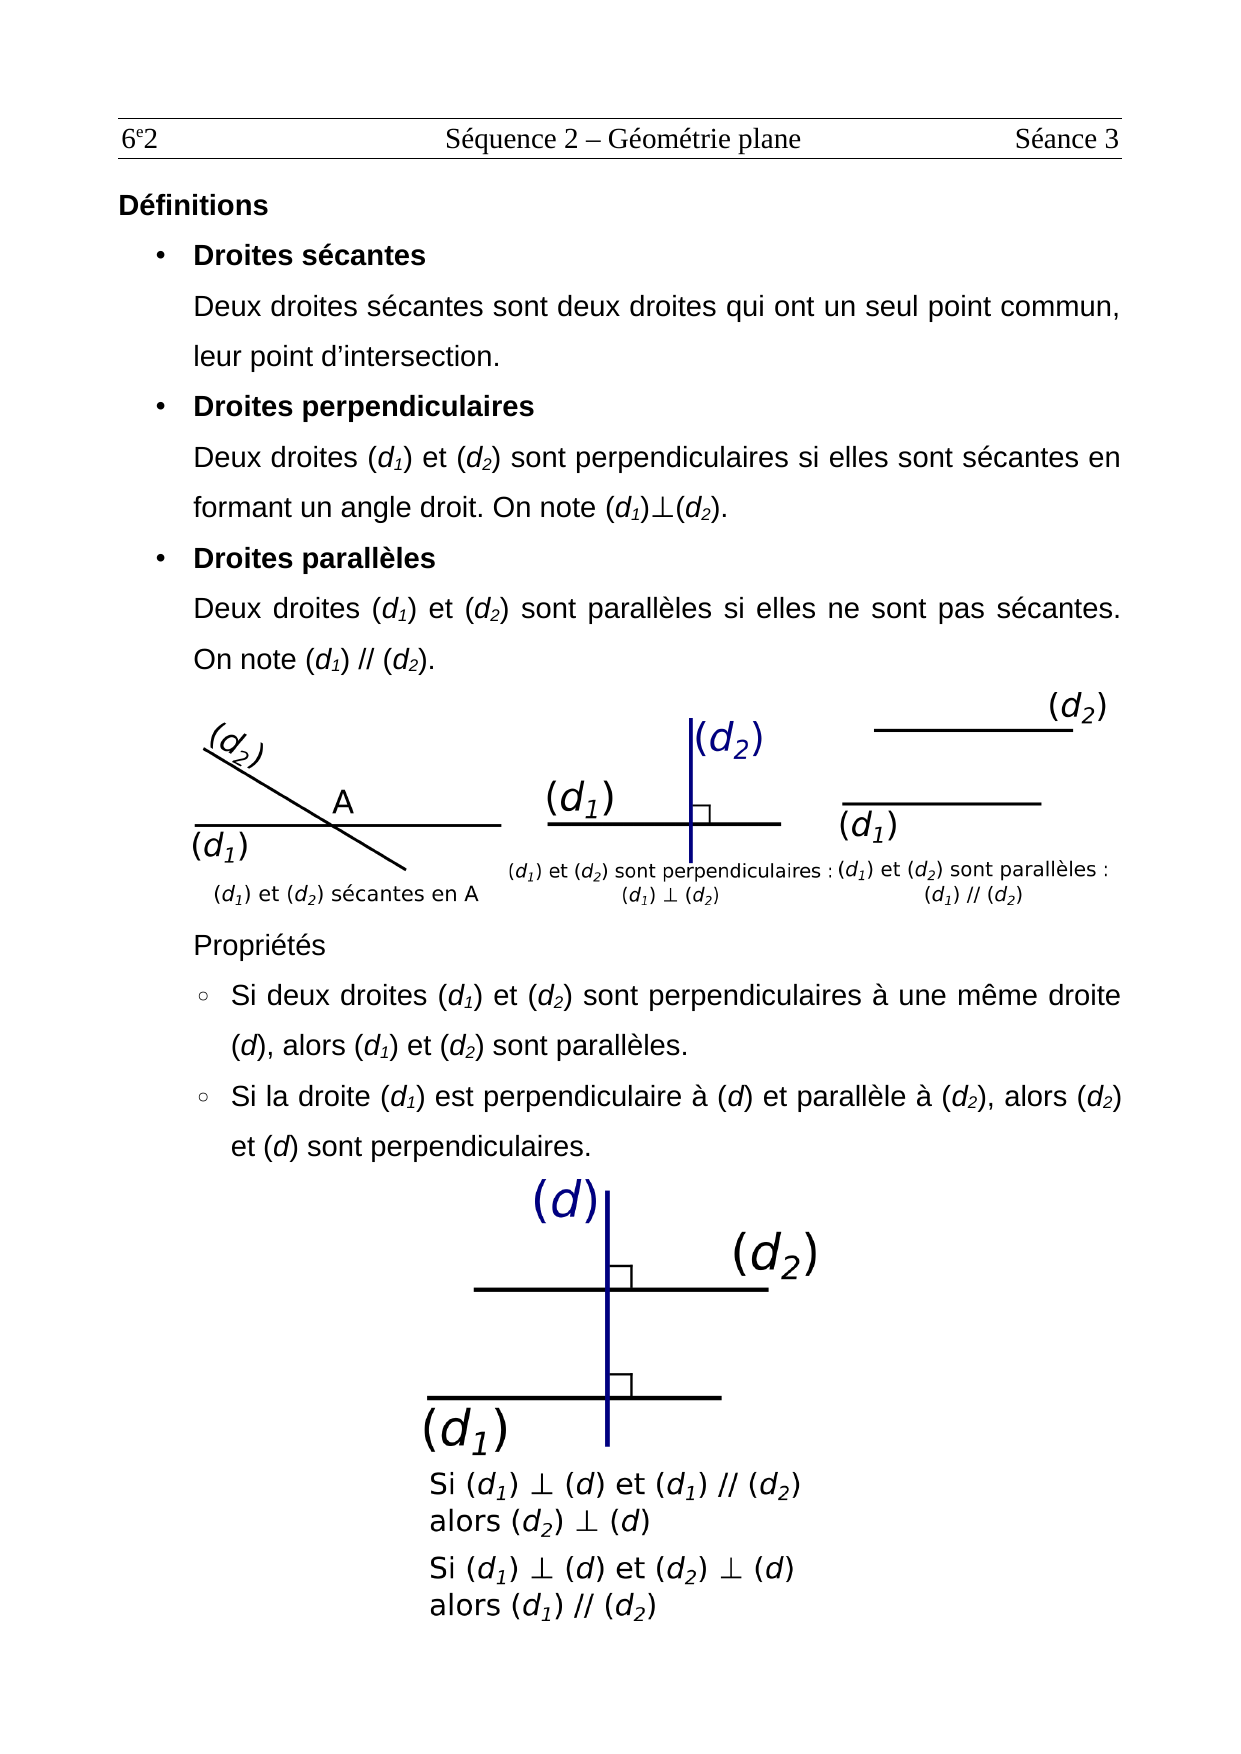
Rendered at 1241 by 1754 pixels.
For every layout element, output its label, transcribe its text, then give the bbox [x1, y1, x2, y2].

list Si deux droites (d1) et (d2) sont perpendiculaires à une même droite (d), alors (d1) et (d2) sont parallèles. [193, 978, 1122, 1062]
picture [424, 1179, 816, 1621]
list Droites parallèles [156, 541, 1122, 574]
list Si la droite (d1) est perpendiculaire à (d) et parallèle à (d2), alors (d2) et (d) sont perpendiculaires. [193, 1079, 1122, 1163]
list Deux droites sécantes sont deux droites qui ont un seul point commun, leur point d’intersection. [156, 289, 1122, 373]
list Deux droites (d1) et (d2) sont perpendiculaires si elles sont sécantes en formant un angle droit. On note (d1)⊥(d2). [156, 440, 1122, 524]
list Propriétés [156, 928, 1122, 961]
picture [509, 718, 831, 905]
list Deux droites (d1) et (d2) sont parallèles si elles ne sont pas sécantes. On note (d1) // (d2). [156, 591, 1122, 675]
list Droites sécantes [156, 238, 1122, 272]
list Droites perpendiculaires [156, 389, 1122, 423]
picture [839, 692, 1107, 905]
picture [193, 720, 502, 905]
text Définitions [118, 188, 1122, 221]
